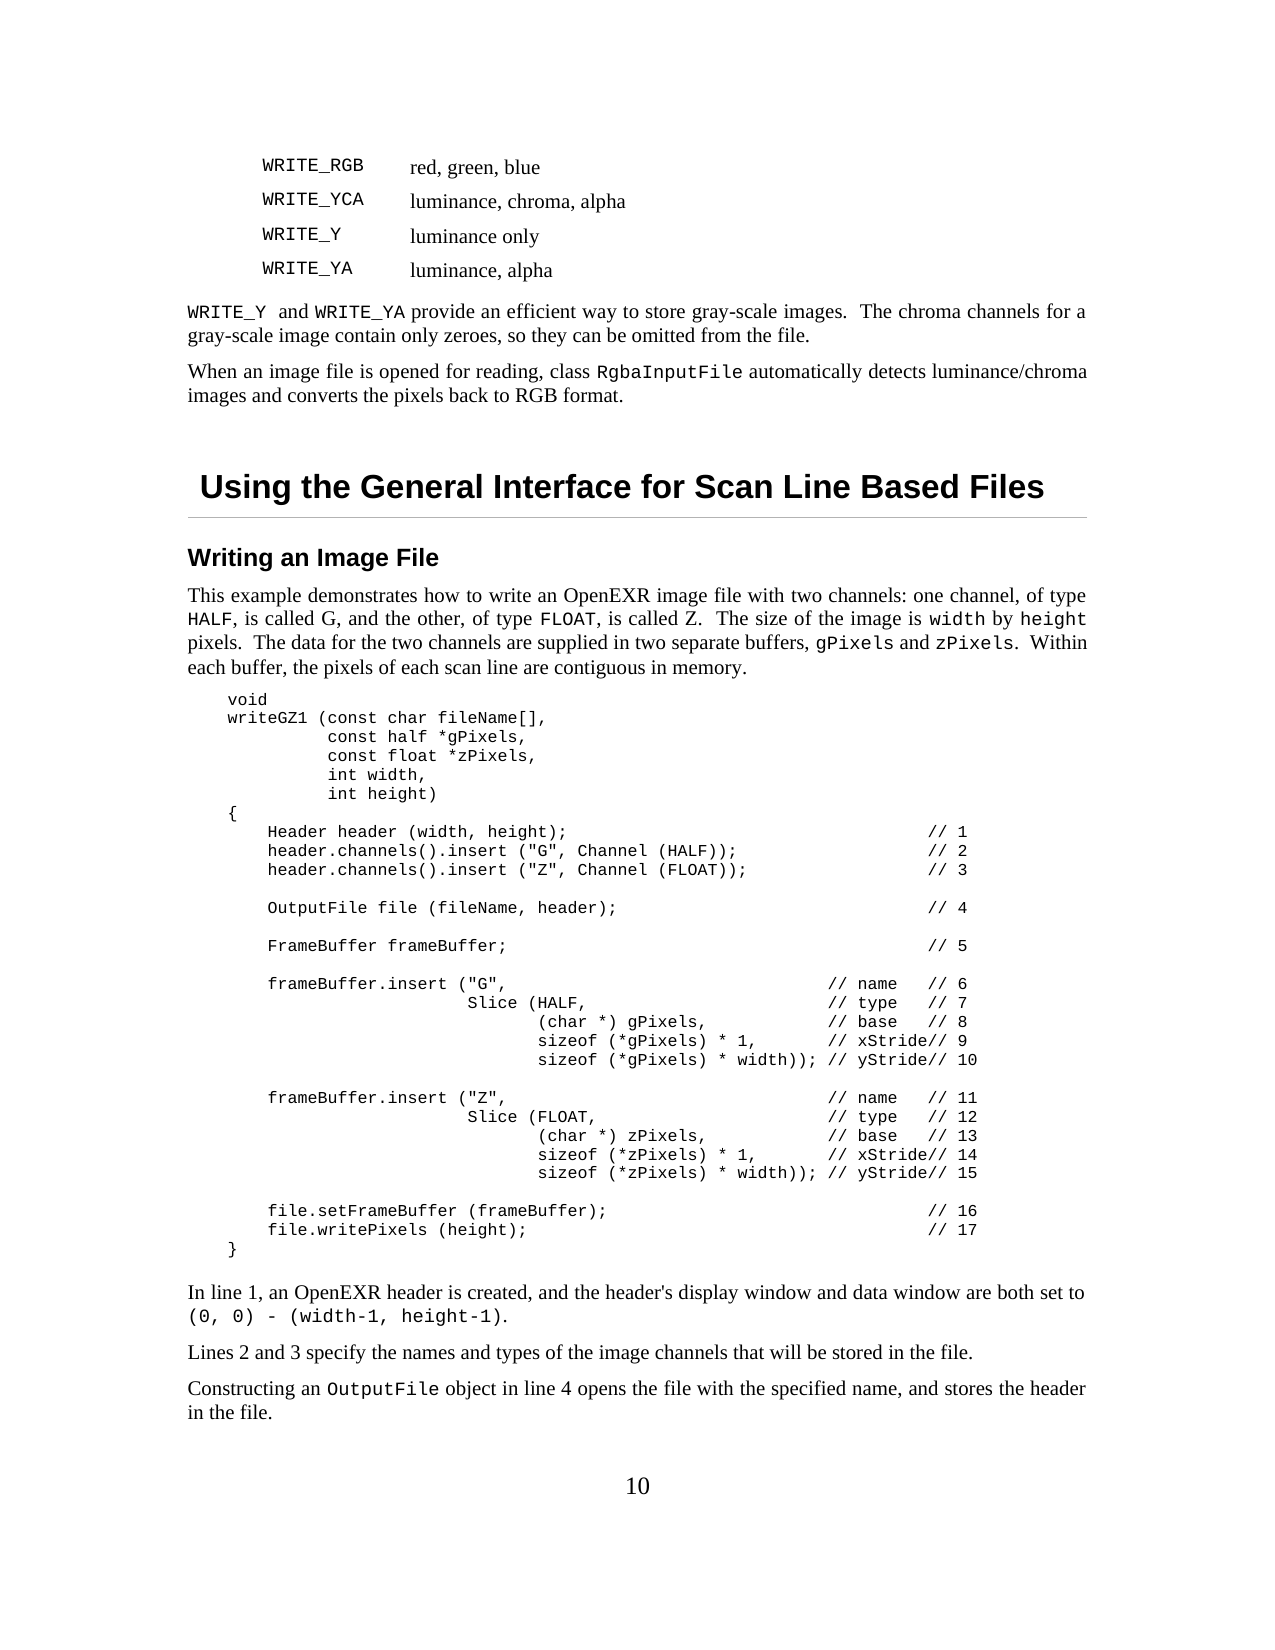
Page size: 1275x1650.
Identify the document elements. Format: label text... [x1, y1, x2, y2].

text file.setFrameBuffer (frameBuffer); // 16 [187, 1203, 1087, 1222]
text Slice (HALF, // type // 7 [187, 994, 1087, 1013]
text Slice (FLOAT, // type // 12 [187, 1108, 1087, 1127]
text Constructing an OutputFile object in line 4 opens the file with the specified name, and stores the header in the file. [187, 1376, 1087, 1424]
text OutputFile file (fileName, header); // 4 [187, 899, 1087, 918]
text sizeof (*gPixels) * width)); // yStride// 10 [187, 1051, 1087, 1070]
text FrameBuffer frameBuffer; // 5 [187, 937, 1087, 956]
text { [187, 805, 1087, 824]
text Header header (width, height); // 1 [187, 824, 1087, 843]
table_header WRITE_RGB [256, 150, 404, 184]
text (char *) zPixels, // base // 13 [187, 1127, 1087, 1146]
text int width, [187, 767, 1087, 786]
text header.channels().insert ("G", Channel (HALF)); // 2 [187, 843, 1087, 862]
table_cell luminance only [404, 219, 731, 253]
text sizeof (*zPixels) * width)); // yStride// 15 [187, 1165, 1087, 1184]
text } [187, 1241, 1087, 1260]
text frameBuffer.insert ("Z", // name // 11 [187, 1089, 1087, 1108]
text const float *zPixels, [187, 748, 1087, 767]
subtitle Using the General Interface for Scan Line Based Files [187, 456, 1087, 518]
text WRITE_Y and WRITE_YA provide an efficient way to store gray-scale images. The chroma channels for a gray-scale image contain only zeroes, so they can be omitted from the file. [187, 300, 1087, 347]
text void [187, 691, 1087, 710]
text Lines 2 and 3 specify the names and types of the image channels that will be stored in the file. [187, 1341, 1087, 1364]
table_cell WRITE_YCA [256, 185, 404, 219]
subtitle Writing an Image File [187, 543, 1087, 571]
text This example demonstrates how to write an OpenEXR image file with two channels: one channel, of type HALF, is called G, and the other, of type FLOAT, is called Z. The size of the image is width by height pixels. The data for the two channels are supplied in two separate buffers, gPixels and zPixels. Within each buffer, the pixels of each scan line are contiguous in memory. [187, 584, 1087, 678]
text header.channels().insert ("Z", Channel (FLOAT)); // 3 [187, 862, 1087, 881]
text In line 1, an OpenEXR header is created, and the header's display window and data window are both set to (0, 0) - (width-1, height-1). [187, 1281, 1087, 1328]
table_cell luminance, alpha [404, 254, 731, 288]
text When an image file is opened for reading, class RgbaInputFile automatically detects luminance/chroma images and converts the pixels back to RGB format. [187, 360, 1087, 407]
text (char *) gPixels, // base // 8 [187, 1013, 1087, 1032]
text file.writePixels (height); // 17 [187, 1222, 1087, 1241]
table_header red, green, blue [404, 150, 731, 184]
table_cell WRITE_Y [256, 219, 404, 253]
text int height) [187, 786, 1087, 805]
text writeGZ1 (const char fileName[], [187, 710, 1087, 729]
text sizeof (*gPixels) * 1, // xStride// 9 [187, 1032, 1087, 1051]
text sizeof (*zPixels) * 1, // xStride// 14 [187, 1146, 1087, 1165]
text frameBuffer.insert ("G", // name // 6 [187, 975, 1087, 994]
table_cell WRITE_YA [256, 254, 404, 288]
text const half *gPixels, [187, 729, 1087, 748]
table_cell luminance, chroma, alpha [404, 185, 731, 219]
